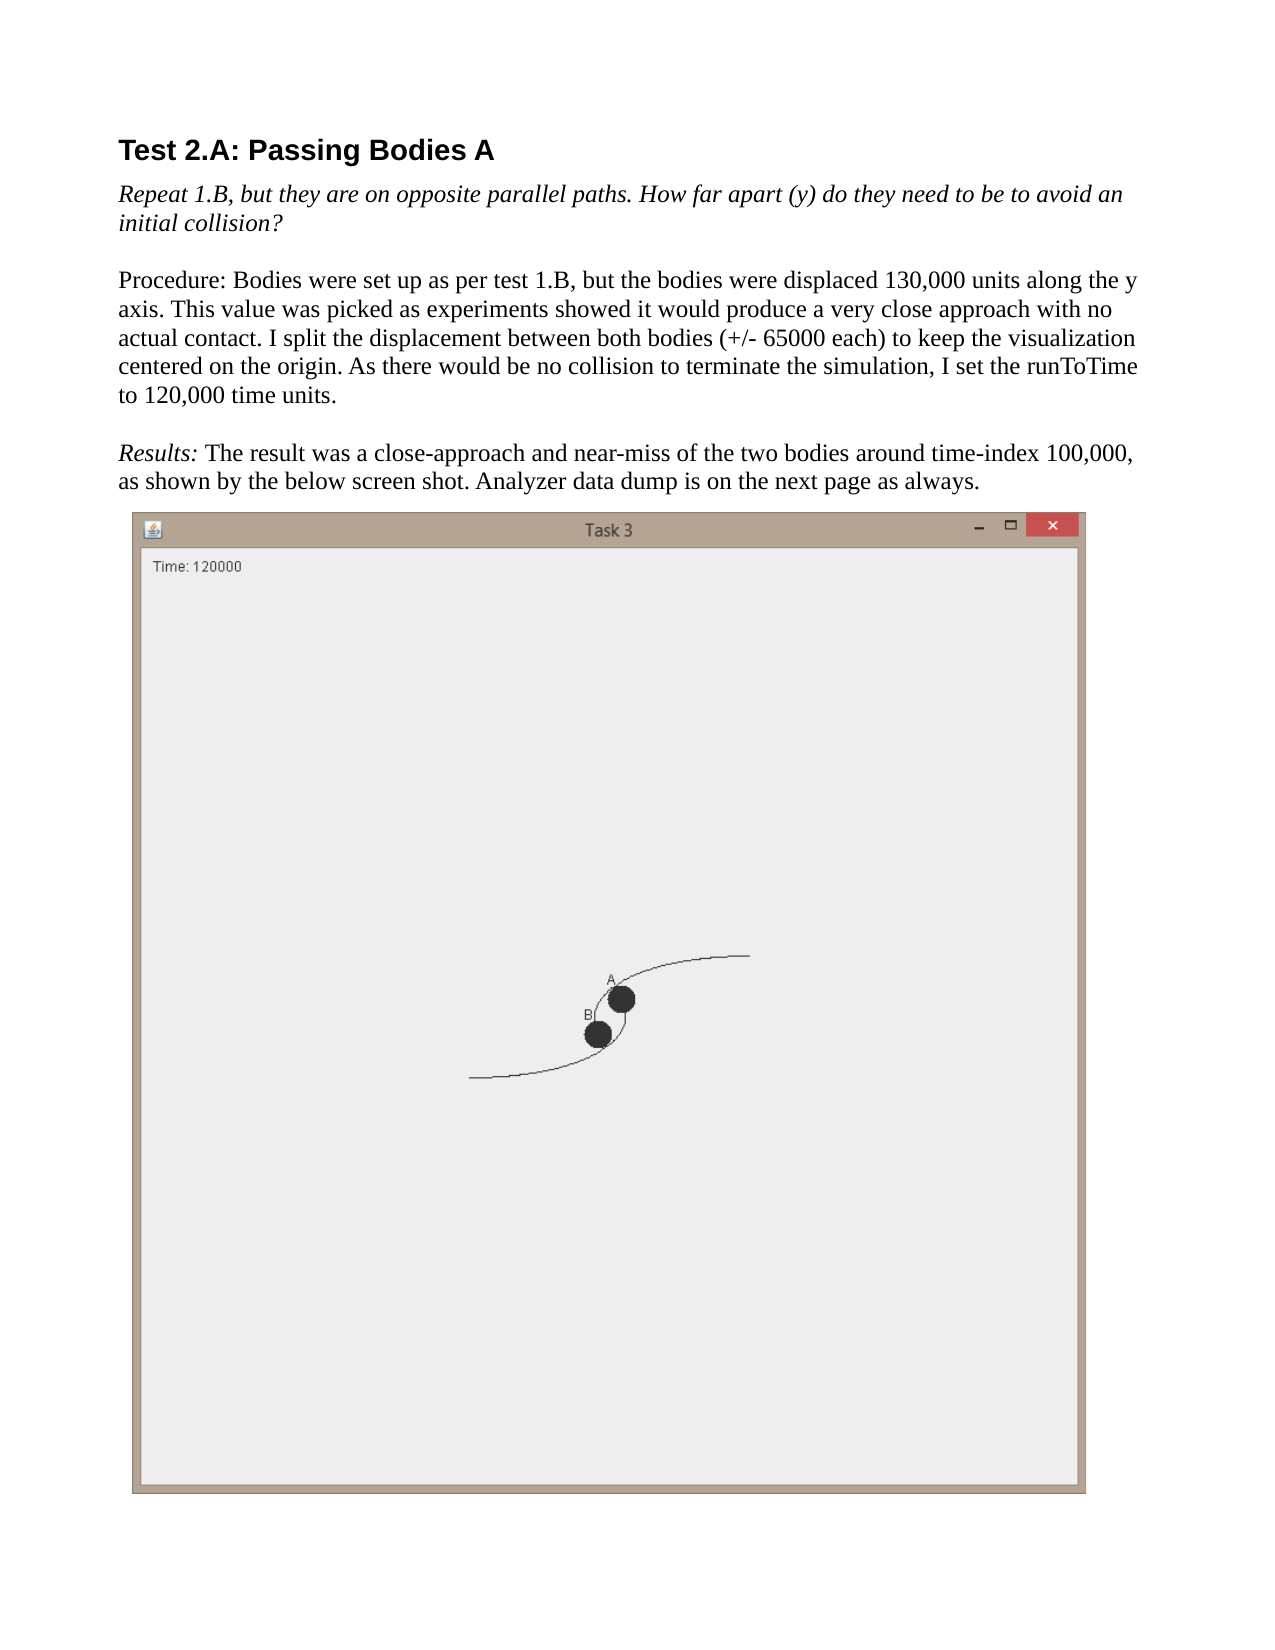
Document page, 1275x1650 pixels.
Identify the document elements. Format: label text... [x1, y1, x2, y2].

subtitle Test 2.A: Passing Bodies A [118, 133, 1157, 166]
text Procedure: Bodies were set up as per test 1.B, but the bodies were displaced 130,000 units along the y axis. This value was picked as experiments showed it would produce a very close approach with no actual contact. I split the displacement between both bodies (+/- 65000 each) to keep the visualization centered on the origin. As there would be no collision to terminate the simulation, I set the runToTime to 120,000 time units. [118, 265, 1157, 409]
text Repeat 1.B, but they are on opposite parallel paths. How far apart (y) do they need to be to avoid an initial collision? [118, 179, 1157, 236]
picture [132, 512, 1087, 1494]
text Results: The result was a close-approach and near-miss of the two bodies around time-index 100,000, as shown by the below screen shot. Analyzer data dump is on the next page as always. [118, 438, 1157, 495]
